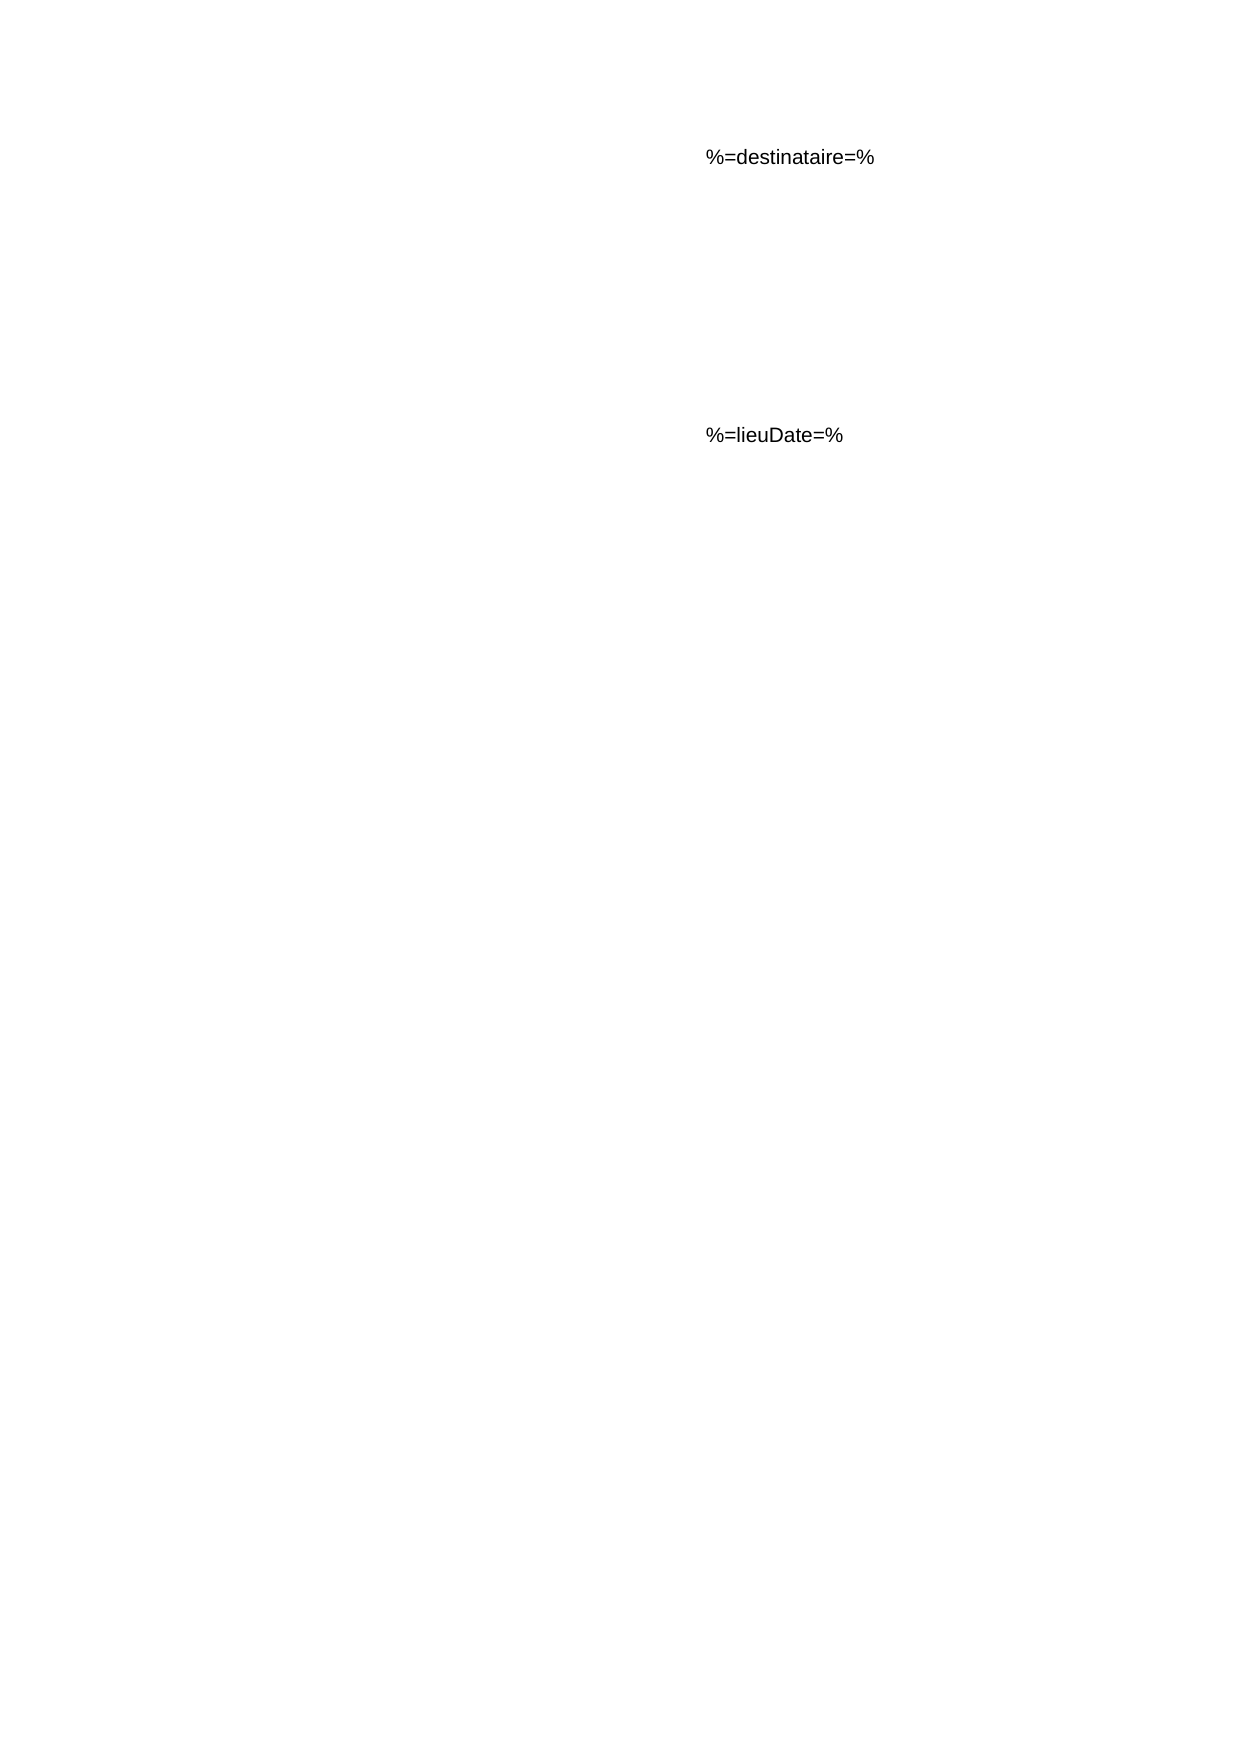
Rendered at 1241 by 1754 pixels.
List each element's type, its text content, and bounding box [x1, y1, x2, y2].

table_cell %=lieuDate=% [706, 423, 1122, 459]
table_header [118, 145, 706, 423]
table_cell [118, 423, 706, 459]
table_header %=destinataire=% [706, 145, 1122, 423]
